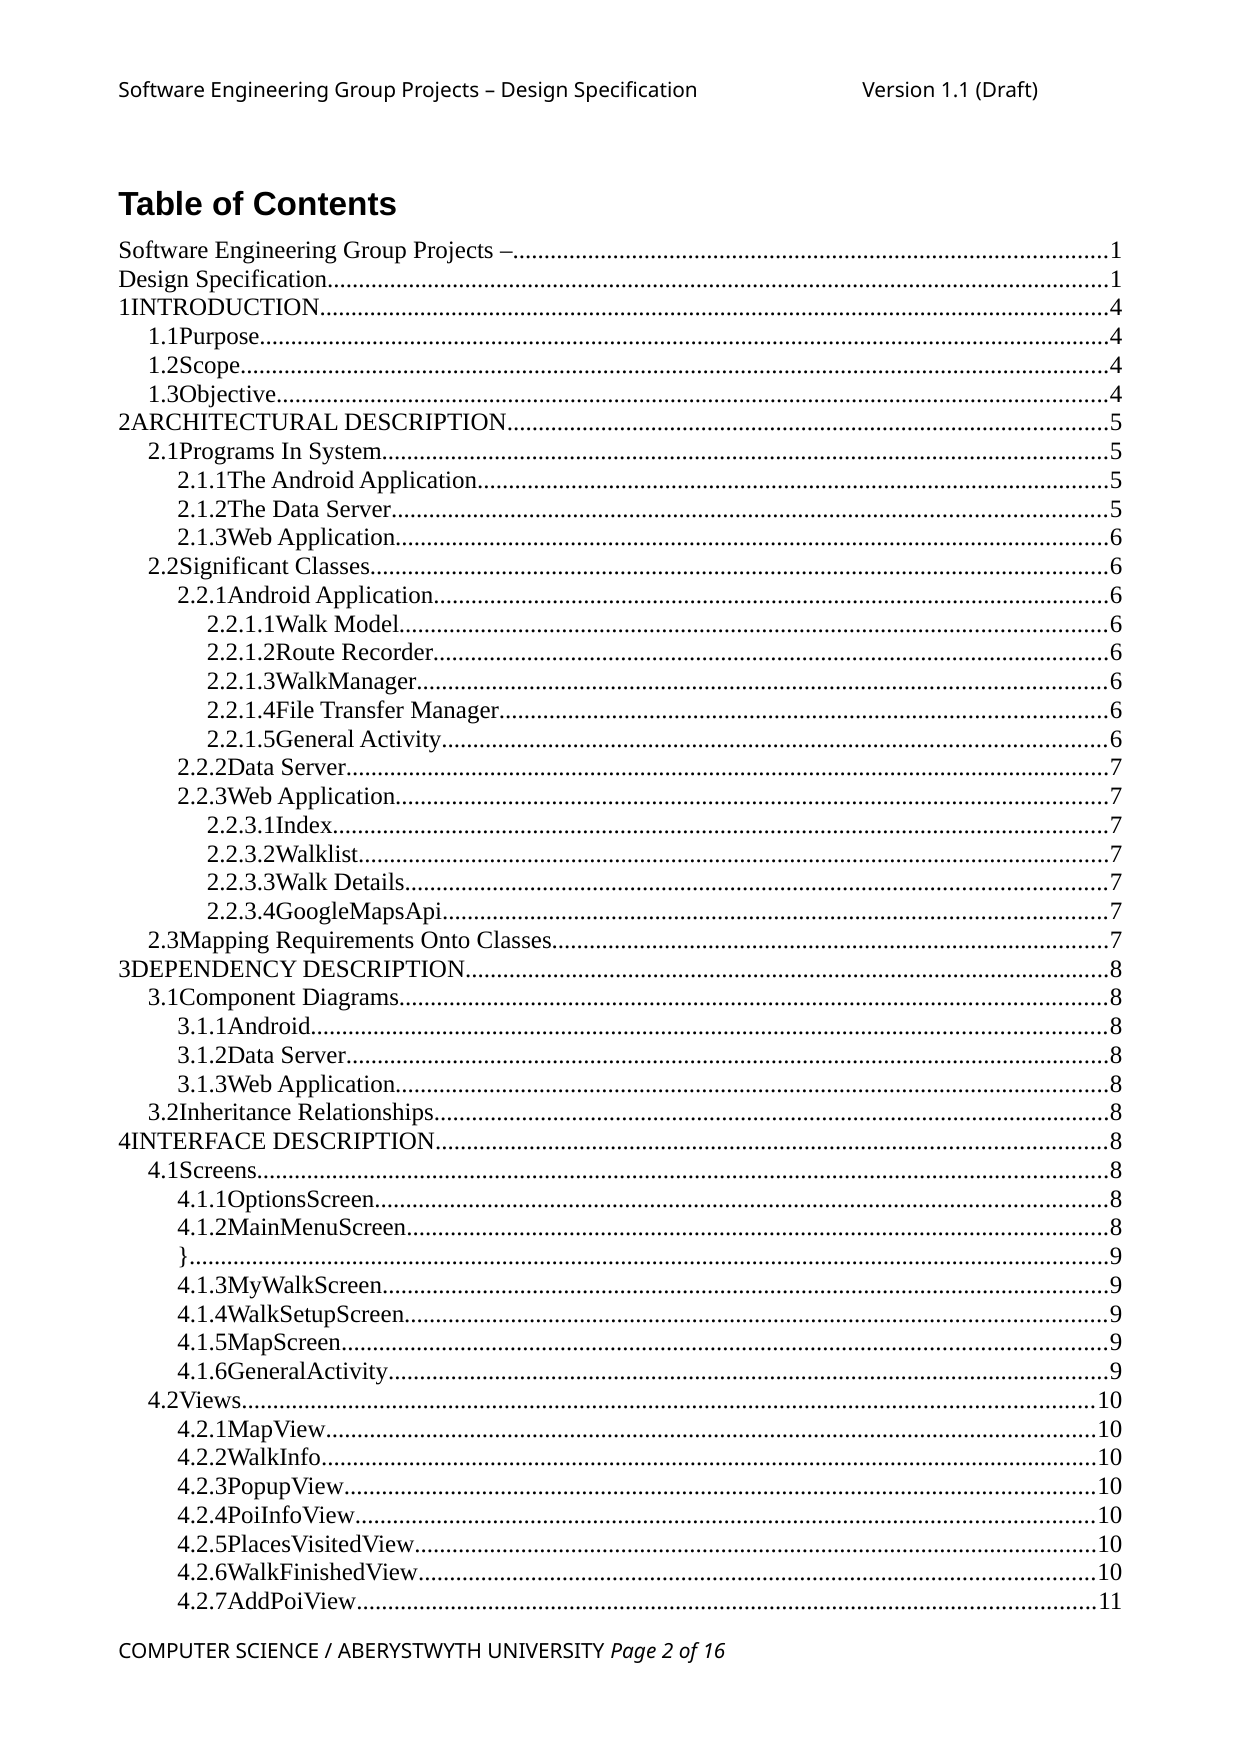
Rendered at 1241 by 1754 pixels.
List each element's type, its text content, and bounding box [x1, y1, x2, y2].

text 3.2Inheritance Relationships 8 [148, 1097, 1122, 1126]
text 4.2.7AddPoiView 11 [177, 1586, 1122, 1615]
text 1.3Objective 4 [148, 379, 1122, 407]
text 2.2.1.5General Activity 6 [207, 724, 1122, 752]
text 2ARCHITECTURAL DESCRIPTION 5 [118, 407, 1122, 436]
text 4.1.2MainMenuScreen 8 [177, 1212, 1122, 1241]
text 3.1Component Diagrams 8 [148, 982, 1122, 1011]
text 4.2.6WalkFinishedView 10 [177, 1557, 1122, 1586]
text 2.2.1.1Walk Model 6 [207, 609, 1122, 637]
text 4.1.1OptionsScreen 8 [177, 1184, 1122, 1212]
text 4.2.2WalkInfo 10 [177, 1442, 1122, 1471]
text 2.2.1.4File Transfer Manager 6 [207, 695, 1122, 724]
text 2.1.3Web Application 6 [177, 522, 1122, 551]
text 2.2.2Data Server 7 [177, 752, 1122, 781]
text 1.1Purpose 4 [148, 321, 1122, 350]
text 3.1.1Android 8 [177, 1011, 1122, 1040]
text 2.2.1.2Route Recorder 6 [207, 637, 1122, 666]
text 2.2.1.3WalkManager 6 [207, 666, 1122, 695]
text 4.1.6GeneralActivity 9 [177, 1356, 1122, 1385]
text 4INTERFACE DESCRIPTION 8 [118, 1126, 1122, 1155]
text Design Specification 1 [118, 264, 1122, 292]
text 3.1.2Data Server 8 [177, 1040, 1122, 1069]
text 2.2.1Android Application 6 [177, 580, 1122, 609]
text 4.2.3PopupView 10 [177, 1471, 1122, 1500]
text 4.1.4WalkSetupScreen 9 [177, 1299, 1122, 1327]
text 3.1.3Web Application 8 [177, 1069, 1122, 1097]
text 2.1Programs In System 5 [148, 436, 1122, 465]
text 2.2.3.2Walklist 7 [207, 839, 1122, 867]
text 2.2.3.1Index 7 [207, 810, 1122, 839]
text 2.2.3Web Application 7 [177, 781, 1122, 810]
text 4.2.4PoiInfoView 10 [177, 1500, 1122, 1529]
text 3DEPENDENCY DESCRIPTION 8 [118, 954, 1122, 982]
text 4.1.5MapScreen 9 [177, 1327, 1122, 1356]
text 2.3Mapping Requirements Onto Classes 7 [148, 925, 1122, 954]
text 2.2.3.3Walk Details 7 [207, 867, 1122, 896]
subtitle Table of Contents [118, 184, 1122, 222]
text 2.1.2The Data Server 5 [177, 494, 1122, 522]
text 4.2Views 10 [148, 1385, 1122, 1414]
text 4.2.1MapView 10 [177, 1414, 1122, 1442]
text 4.2.5PlacesVisitedView 10 [177, 1529, 1122, 1557]
text 1.2Scope 4 [148, 350, 1122, 379]
text 2.2.3.4GoogleMapsApi 7 [207, 896, 1122, 925]
text 2.2Significant Classes 6 [148, 551, 1122, 580]
text } 9 [177, 1241, 1122, 1270]
text 4.1.3MyWalkScreen 9 [177, 1270, 1122, 1299]
text 4.1Screens 8 [148, 1155, 1122, 1184]
text 1INTRODUCTION 4 [118, 292, 1122, 321]
text Software Engineering Group Projects – 1 [118, 235, 1122, 264]
text 2.1.1The Android Application 5 [177, 465, 1122, 494]
